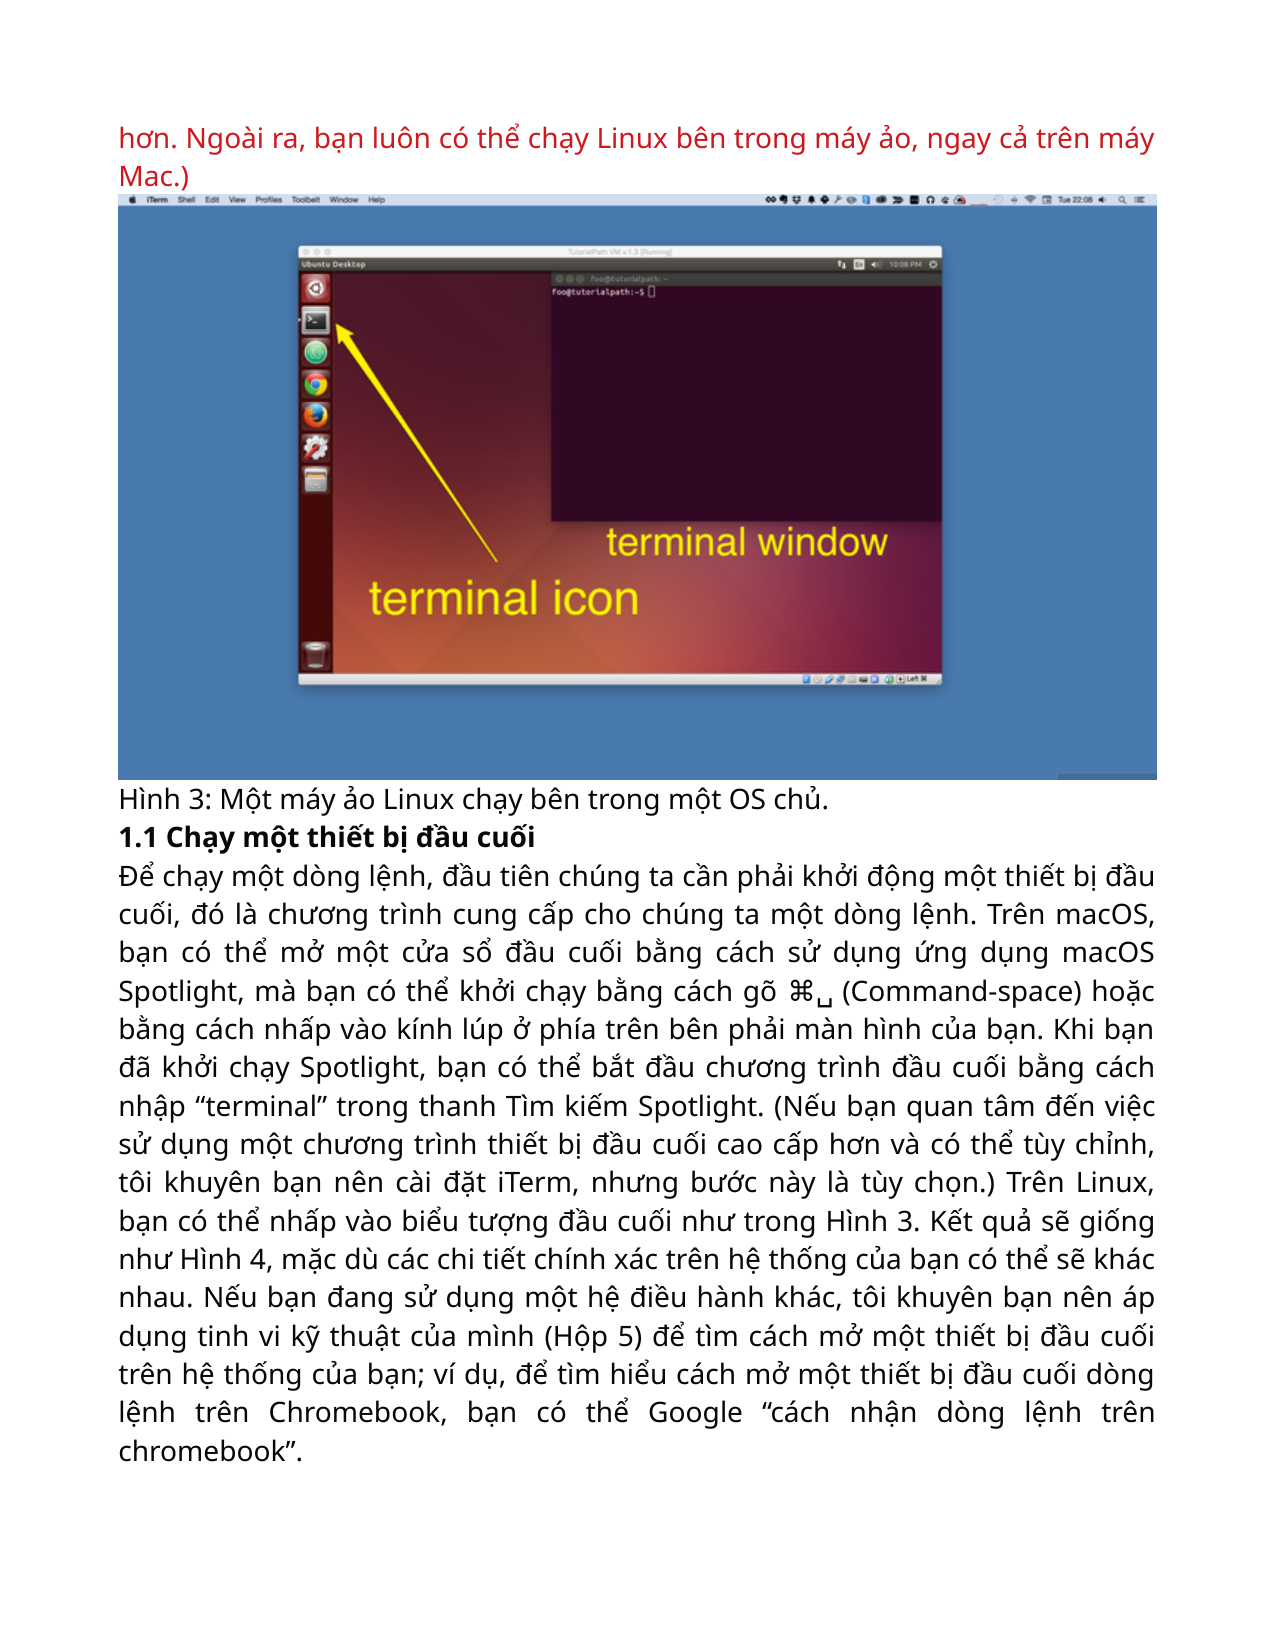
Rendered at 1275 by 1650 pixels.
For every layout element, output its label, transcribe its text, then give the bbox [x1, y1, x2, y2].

picture [118, 194, 1157, 780]
text hơn. Ngoài ra, bạn luôn có thể chạy Linux bên trong máy ảo, ngay cả trên máy Mac.) [118, 118, 1157, 194]
text 1.1 Chạy một thiết bị đầu cuối [118, 818, 1157, 856]
text Hình 3: Một máy ảo Linux chạy bên trong một OS chủ. [118, 780, 1157, 818]
text Để chạy một dòng lệnh, đầu tiên chúng ta cần phải khởi động một thiết bị đầu cuối, đó là chương trình cung cấp cho chúng ta một dòng lệnh. Trên macOS, bạn có thể mở một cửa sổ đầu cuối bằng cách sử dụng ứng dụng macOS Spotlight, mà bạn có thể khởi chạy bằng cách gõ ⌘␣ (Command-space) hoặc bằng cách nhấp vào kính lúp ở phía trên bên phải màn hình của bạn. Khi bạn đã khởi chạy Spotlight, bạn có thể bắt đầu chương trình đầu cuối bằng cách nhập “terminal” trong thanh Tìm kiếm Spotlight. (Nếu bạn quan tâm đến việc sử dụng một chương trình thiết bị đầu cuối cao cấp hơn và có thể tùy chỉnh, tôi khuyên bạn nên cài đặt iTerm, nhưng bước này là tùy chọn.) Trên Linux, bạn có thể nhấp vào biểu tượng đầu cuối như trong Hình 3. Kết quả sẽ giống như Hình 4, mặc dù các chi tiết chính xác trên hệ thống của bạn có thể sẽ khác nhau. Nếu bạn đang sử dụng một hệ điều hành khác, tôi khuyên bạn nên áp dụng tinh vi kỹ thuật của mình (Hộp 5) để tìm cách mở một thiết bị đầu cuối trên hệ thống của bạn; ví dụ, để tìm hiểu cách mở một thiết bị đầu cuối dòng lệnh trên Chromebook, bạn có thể Google “cách nhận dòng lệnh trên chromebook”. [118, 856, 1157, 1469]
